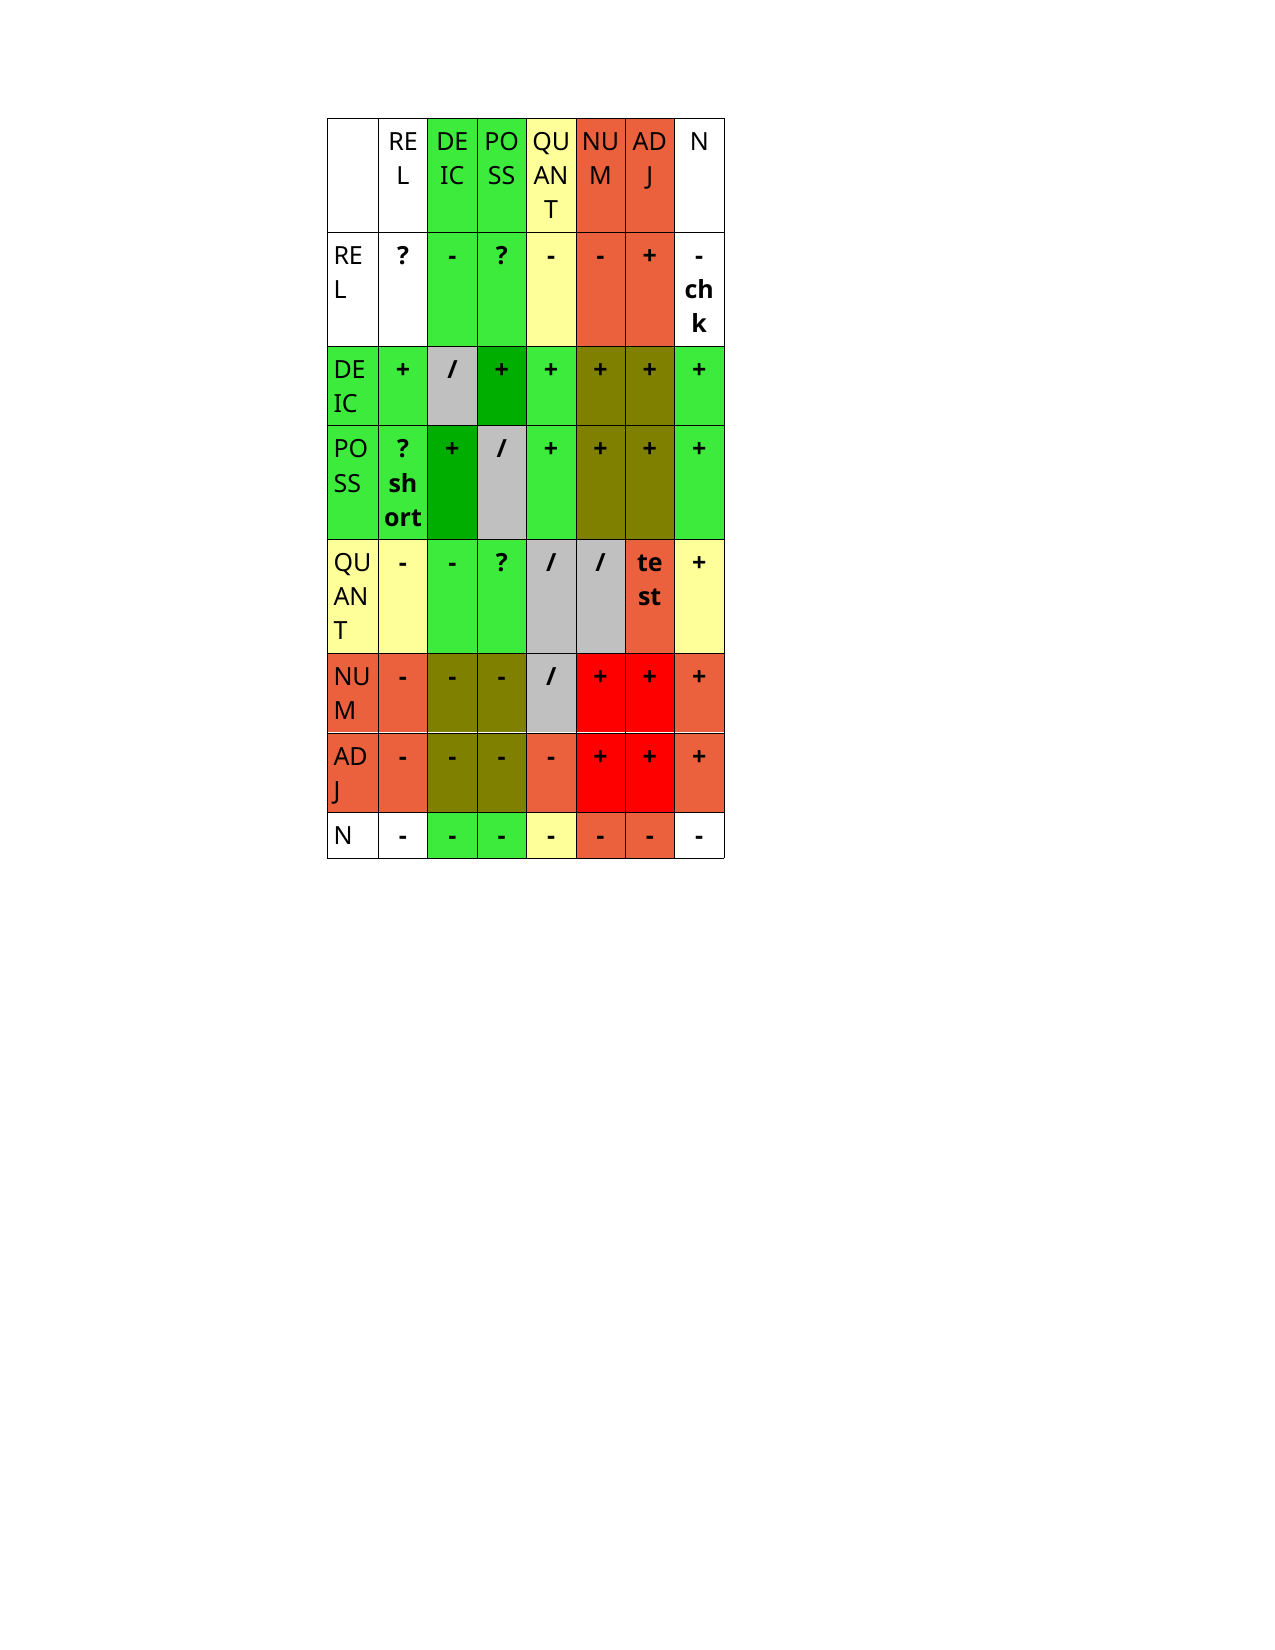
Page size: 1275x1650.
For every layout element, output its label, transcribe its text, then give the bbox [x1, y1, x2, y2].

table_cell - [428, 540, 477, 653]
table_cell + [626, 426, 674, 539]
table_cell REL [328, 233, 378, 346]
table_cell + [577, 426, 625, 539]
table_cell ? [478, 233, 526, 346]
table_cell + [675, 540, 724, 653]
table_cell - [428, 734, 477, 812]
table_cell ?short [379, 426, 427, 539]
table_cell NUM [328, 654, 378, 732]
table_cell - [379, 813, 427, 858]
table_cell POSS [328, 426, 378, 539]
table_cell - [675, 813, 724, 858]
table_cell - [478, 813, 526, 858]
table_cell - [478, 734, 526, 812]
table_cell + [428, 426, 477, 539]
table_cell ? [478, 540, 526, 653]
table_header QUANT [527, 119, 576, 232]
table_cell - [527, 813, 576, 858]
table_cell - [428, 813, 477, 858]
table_cell + [675, 426, 724, 539]
table_cell + [527, 426, 576, 539]
table_header ADJ [626, 119, 674, 232]
table_cell + [577, 347, 625, 425]
table_cell - [577, 233, 625, 346]
table_header [328, 119, 378, 232]
table_cell / [527, 654, 576, 732]
table_cell / [577, 540, 625, 653]
table_cell - [379, 540, 427, 653]
table_cell + [577, 654, 625, 732]
table_cell + [626, 347, 674, 425]
table_cell + [626, 233, 674, 346]
table_cell - [428, 233, 477, 346]
table_cell + [577, 734, 625, 812]
table_header POSS [478, 119, 526, 232]
table_cell - [577, 813, 625, 858]
table_cell + [478, 347, 526, 425]
table_cell + [675, 347, 724, 425]
table_cell test [626, 540, 674, 653]
table_cell + [527, 347, 576, 425]
table_cell - [379, 654, 427, 732]
table_cell / [428, 347, 477, 425]
table_header N [675, 119, 724, 232]
table_header REL [379, 119, 427, 232]
table_cell ? [379, 233, 427, 346]
table_cell - [379, 734, 427, 812]
table_cell - [527, 233, 576, 346]
table_cell QUANT [328, 540, 378, 653]
table_cell N [328, 813, 378, 858]
table_cell - [428, 654, 477, 732]
table_header DEIC [428, 119, 477, 232]
table_cell - [478, 654, 526, 732]
table_cell / [527, 540, 576, 653]
table_cell + [675, 734, 724, 812]
table_cell + [626, 734, 674, 812]
table_cell - [527, 734, 576, 812]
table_cell - [626, 813, 674, 858]
table_cell -chk [675, 233, 724, 346]
table_cell DEIC [328, 347, 378, 425]
table_header NUM [577, 119, 625, 232]
table_cell + [626, 654, 674, 732]
table_cell / [478, 426, 526, 539]
table_cell ADJ [328, 734, 378, 812]
table_cell + [379, 347, 427, 425]
table_cell + [675, 654, 724, 732]
